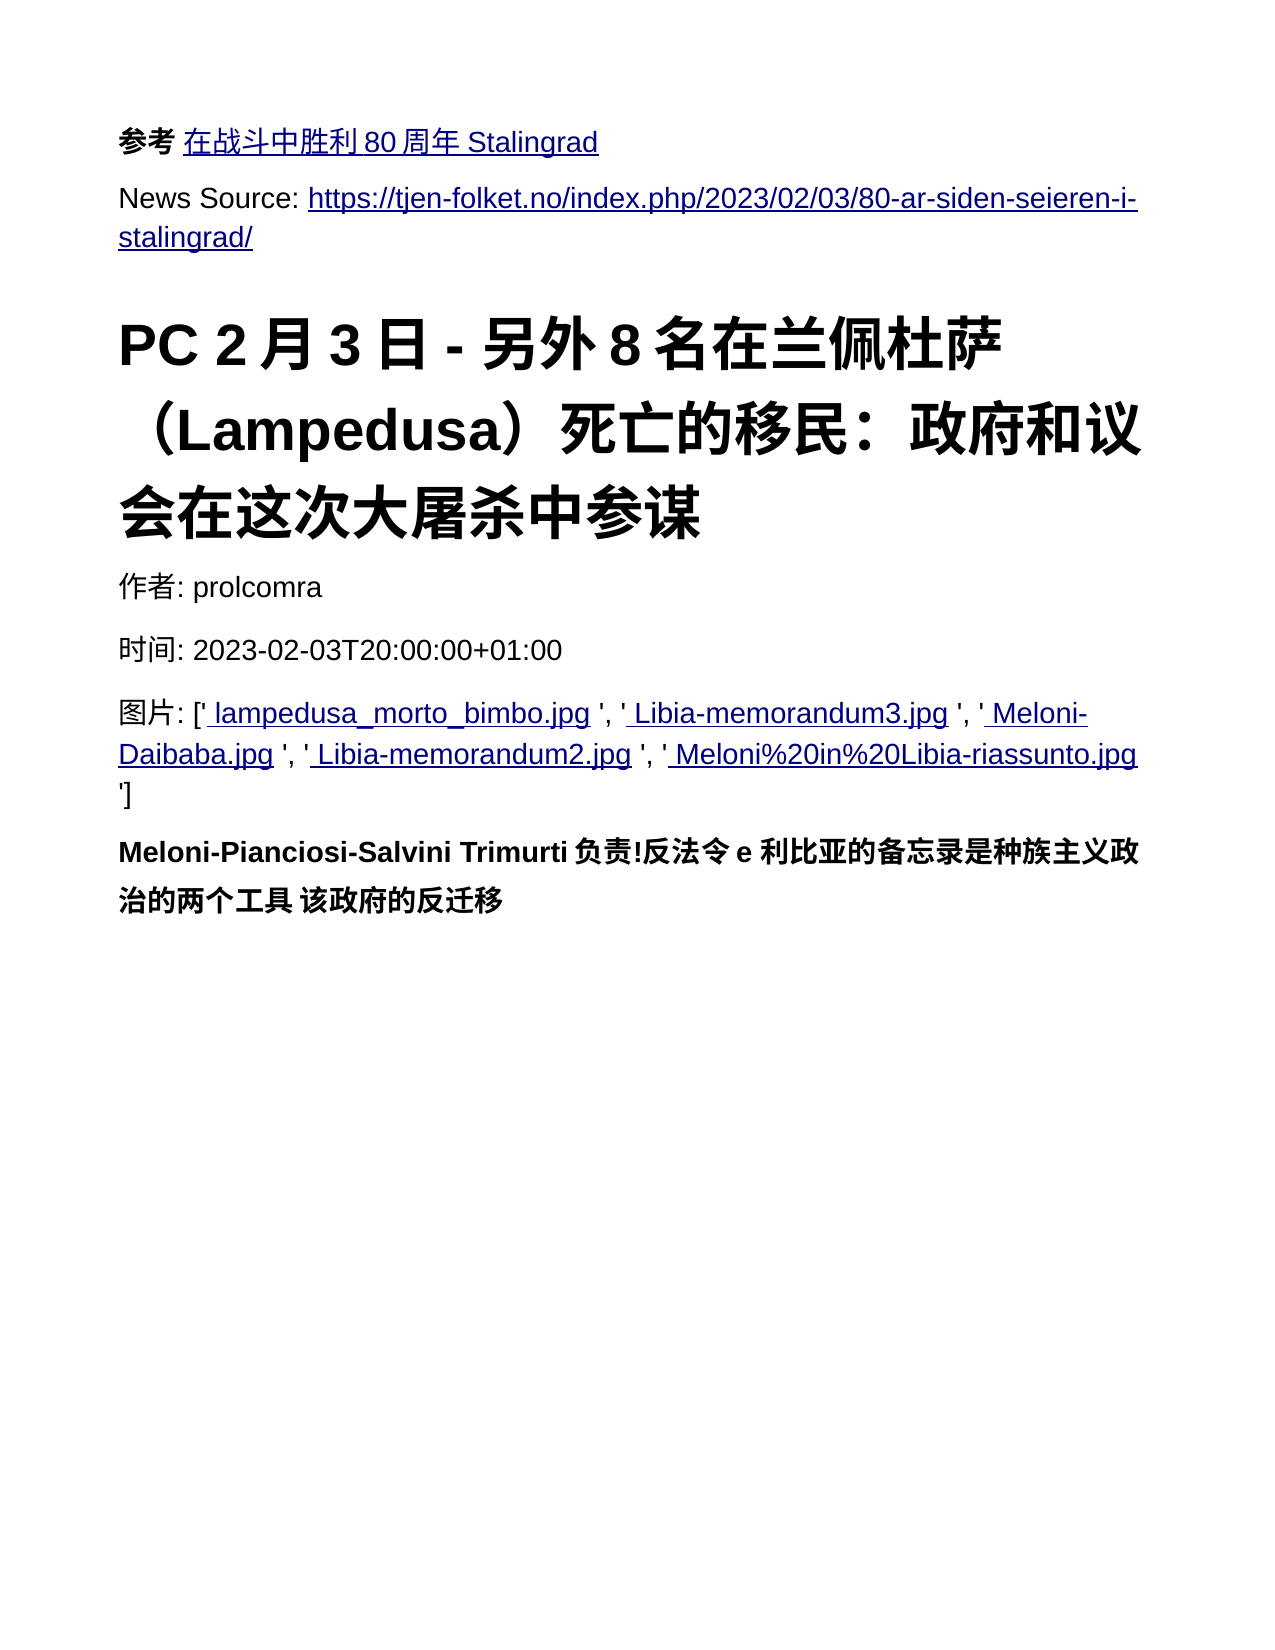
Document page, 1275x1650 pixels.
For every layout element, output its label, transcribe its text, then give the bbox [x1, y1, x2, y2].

subtitle PC 2月3日 - 另外8名在兰佩杜萨（Lampedusa）死亡的移民：政府和议会在这次大屠杀中参谋 [118, 298, 1157, 551]
text 图片: [' lampedusa_morto_bimbo.jpg ', ' Libia-memorandum3.jpg ', ' Meloni-Daibaba.jpg ', ' Libia-memorandum2.jpg ', ' Meloni%20in%20Libia-riassunto.jpg '] [118, 690, 1157, 809]
text News Source: https://tjen-folket.no/index.php/2023/02/03/80-ar-siden-seieren-i-stalingrad/ [118, 181, 1157, 253]
text 时间: 2023-02-03T20:00:00+01:00 [118, 627, 1157, 669]
text Meloni-Pianciosi-Salvini Trimurti负责!反法令e 利比亚的备忘录是种族主义政治的两个工具 该政府的反迁移 [118, 829, 1157, 920]
text 作者: prolcomra [118, 564, 1157, 606]
text 参考 在战斗中胜利80周年 Stalingrad [118, 118, 1157, 160]
